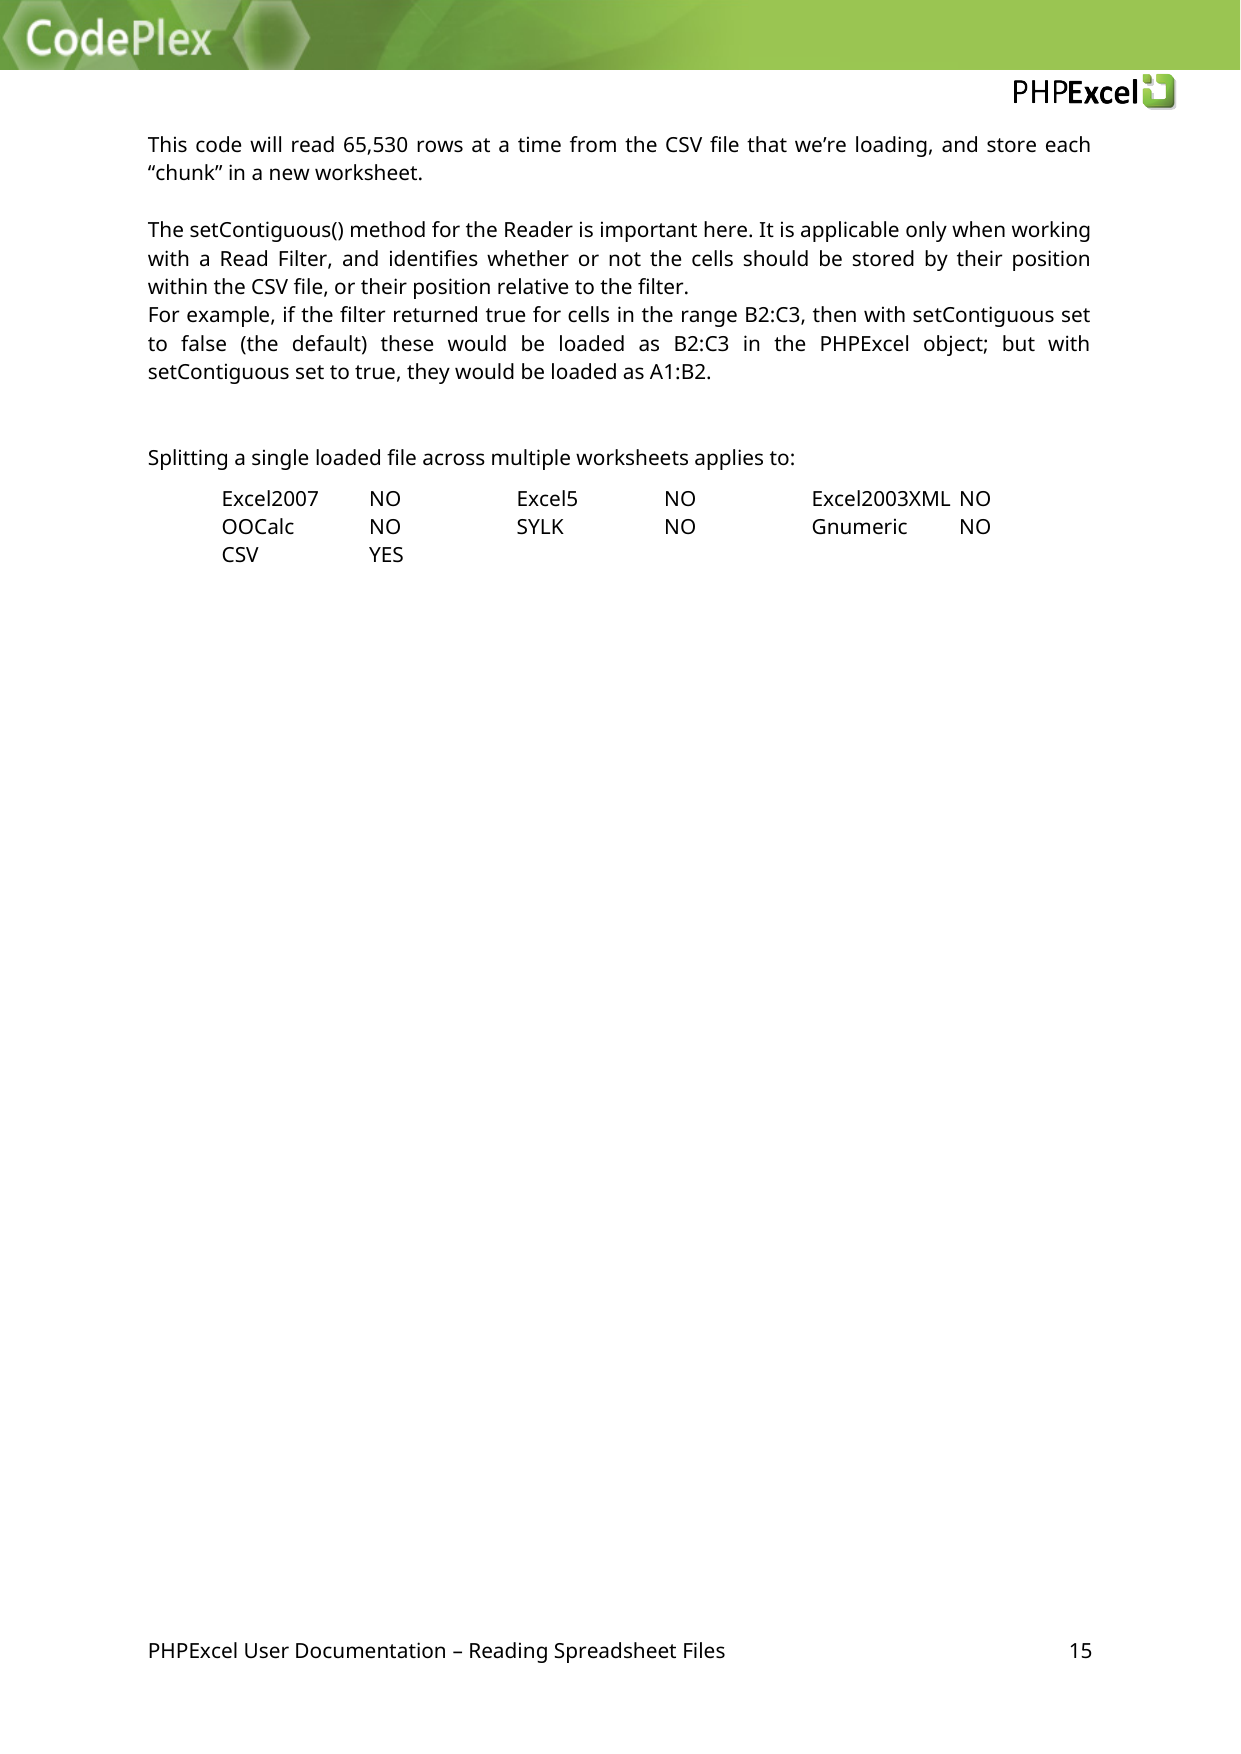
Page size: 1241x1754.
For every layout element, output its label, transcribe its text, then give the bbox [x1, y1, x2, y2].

text OOCalc NO SYLK NO Gnumeric NO [148, 512, 1092, 541]
text For example, if the filter returned true for cells in the range B2:C3, then with setContiguous set to false (the default) these would be loaded as B2:C3 in the PHPExcel object; but with setContiguous set to true, they would be loaded as A1:B2. [148, 301, 1092, 386]
text The setContiguous() method for the Reader is important here. It is applicable only when working with a Read Filter, and identifies whether or not the cells should be stored by their position within the CSV file, or their position relative to the filter. [148, 215, 1092, 301]
text Splitting a single loaded file across multiple worksheets applies to: [148, 443, 1092, 471]
text CSV YES [148, 541, 1092, 569]
text Excel2007 NO Excel5 NO Excel2003XML NO [148, 484, 1092, 512]
text This code will read 65,530 rows at a time from the CSV file that we’re loading, and store each “chunk” in a new worksheet. [148, 130, 1092, 187]
